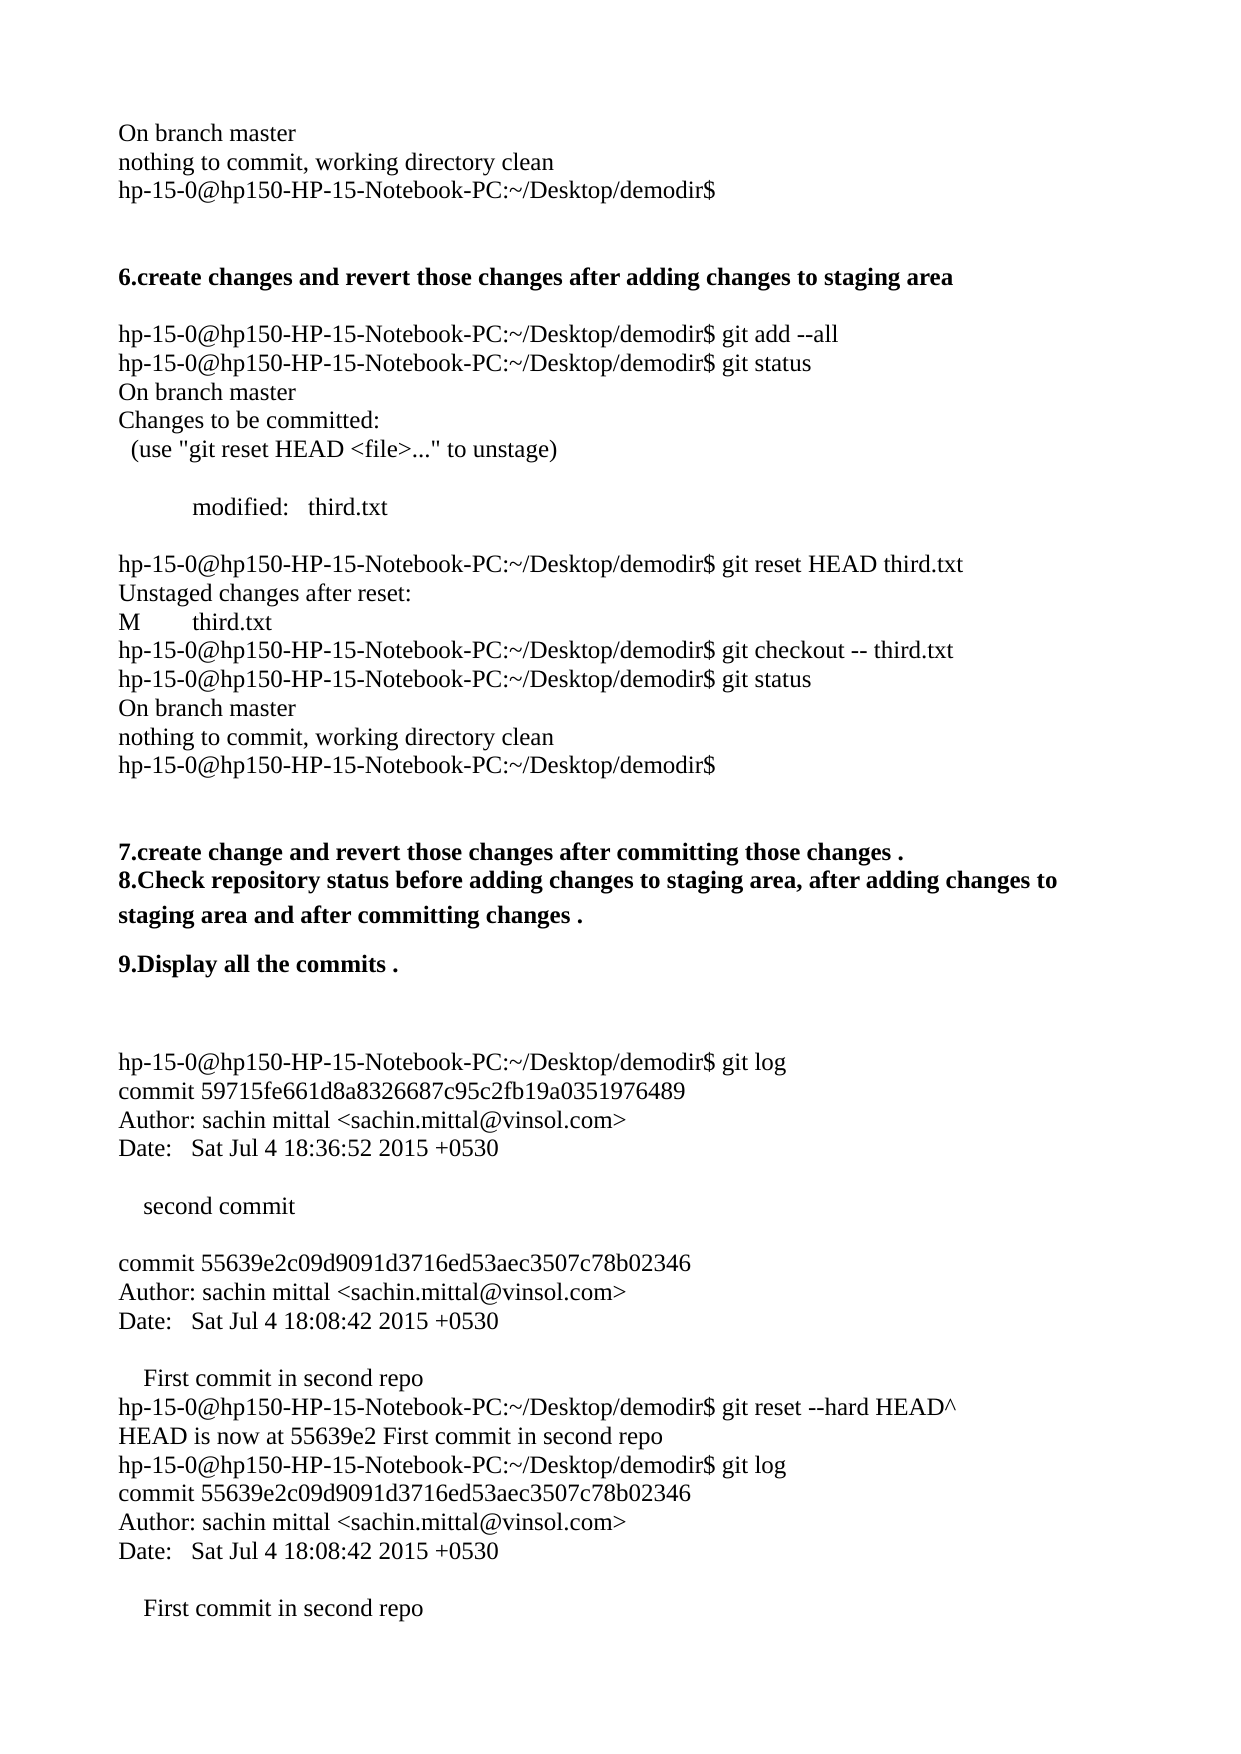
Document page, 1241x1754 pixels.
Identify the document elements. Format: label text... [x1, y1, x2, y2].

text hp-15-0@hp150-HP-15-Notebook-PC:~/Desktop/demodir$ git add --all [118, 319, 1122, 348]
text First commit in second repo [118, 1593, 1122, 1622]
text hp-15-0@hp150-HP-15-Notebook-PC:~/Desktop/demodir$ git log [118, 1450, 1122, 1478]
text Author: sachin mittal <sachin.mittal@vinsol.com> [118, 1277, 1122, 1306]
text Author: sachin mittal <sachin.mittal@vinsol.com> [118, 1105, 1122, 1133]
text hp-15-0@hp150-HP-15-Notebook-PC:~/Desktop/demodir$ [118, 751, 1122, 779]
text commit 55639e2c09d9091d3716ed53aec3507c78b02346 [118, 1248, 1122, 1277]
text Date: Sat Jul 4 18:08:42 2015 +0530 [118, 1536, 1122, 1565]
text Unstaged changes after reset: [118, 578, 1122, 607]
text 9.Display all the commits . [118, 949, 1122, 978]
text nothing to commit, working directory clean [118, 147, 1122, 176]
text On branch master [118, 693, 1122, 722]
text hp-15-0@hp150-HP-15-Notebook-PC:~/Desktop/demodir$ git checkout -- third.txt [118, 636, 1122, 664]
text hp-15-0@hp150-HP-15-Notebook-PC:~/Desktop/demodir$ git status [118, 664, 1122, 693]
text 8.Check repository status before adding changes to staging area, after adding changes to staging area and after committing changes . [118, 866, 1122, 929]
text On branch master [118, 377, 1122, 406]
text hp-15-0@hp150-HP-15-Notebook-PC:~/Desktop/demodir$ git reset --hard HEAD^ [118, 1392, 1122, 1421]
text HEAD is now at 55639e2 First commit in second repo [118, 1421, 1122, 1450]
text hp-15-0@hp150-HP-15-Notebook-PC:~/Desktop/demodir$ git status [118, 348, 1122, 377]
text Date: Sat Jul 4 18:36:52 2015 +0530 [118, 1133, 1122, 1162]
text (use "git reset HEAD <file>..." to unstage) [118, 434, 1122, 463]
text nothing to commit, working directory clean [118, 722, 1122, 751]
text Author: sachin mittal <sachin.mittal@vinsol.com> [118, 1507, 1122, 1536]
text hp-15-0@hp150-HP-15-Notebook-PC:~/Desktop/demodir$ git log [118, 1047, 1122, 1076]
text Date: Sat Jul 4 18:08:42 2015 +0530 [118, 1306, 1122, 1335]
text commit 55639e2c09d9091d3716ed53aec3507c78b02346 [118, 1478, 1122, 1507]
text Changes to be committed: [118, 406, 1122, 434]
text First commit in second repo [118, 1363, 1122, 1392]
text second commit [118, 1191, 1122, 1220]
text commit 59715fe661d8a8326687c95c2fb19a0351976489 [118, 1076, 1122, 1105]
text modified: third.txt [118, 492, 1122, 521]
text On branch master [118, 118, 1122, 147]
text hp-15-0@hp150-HP-15-Notebook-PC:~/Desktop/demodir$ git reset HEAD third.txt [118, 549, 1122, 578]
text 7.create change and revert those changes after committing those changes . [118, 837, 1122, 866]
text M third.txt [118, 607, 1122, 636]
text hp-15-0@hp150-HP-15-Notebook-PC:~/Desktop/demodir$ [118, 176, 1122, 204]
text 6.create changes and revert those changes after adding changes to staging area [118, 262, 1122, 291]
